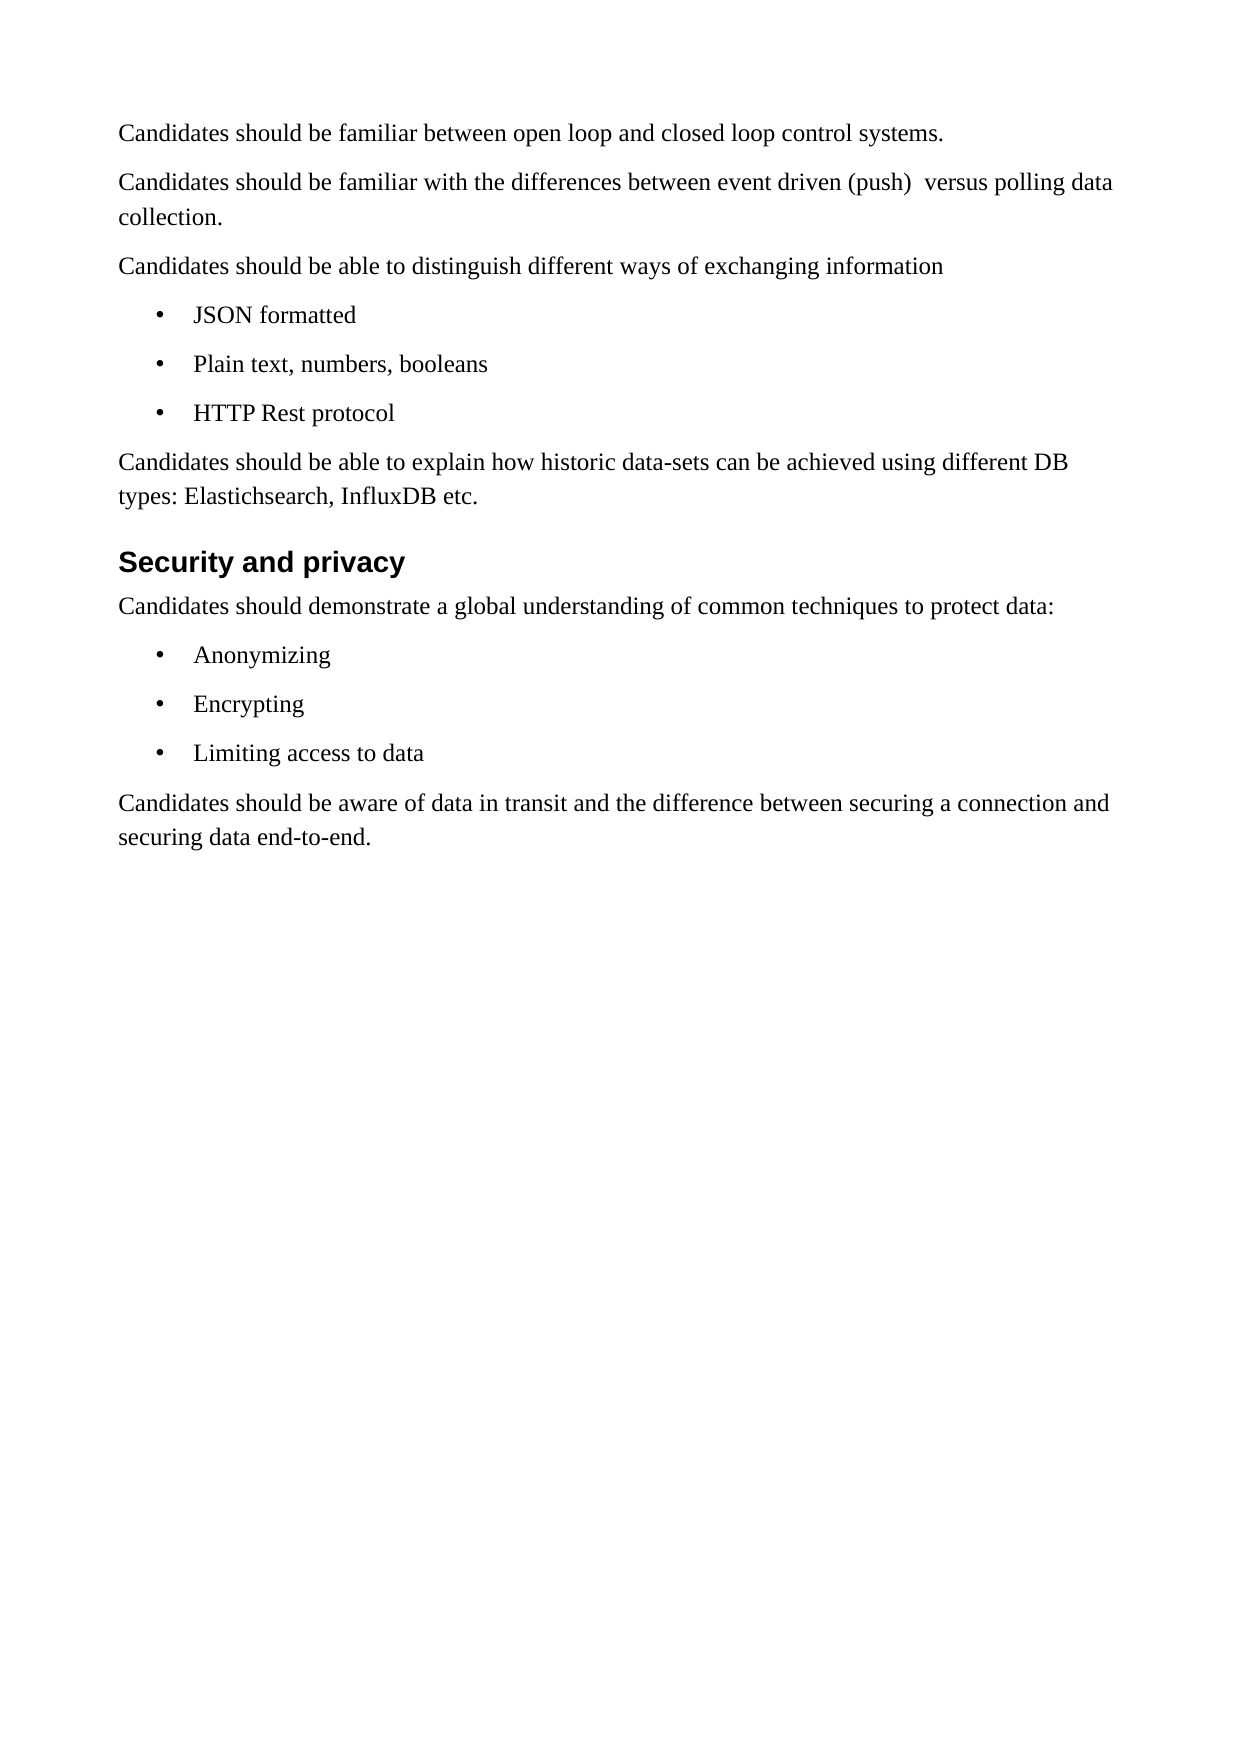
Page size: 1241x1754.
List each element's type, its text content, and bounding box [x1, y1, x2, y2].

text Candidates should be aware of data in transit and the difference between securing a connection and securing data end-to-end. [118, 788, 1122, 851]
list Plain text, numbers, booleans [156, 349, 1122, 378]
text Candidates should be familiar between open loop and closed loop control systems. [118, 118, 1122, 147]
list JSON formatted [156, 300, 1122, 328]
list Limiting access to data [156, 738, 1122, 767]
list Anonymizing [156, 640, 1122, 669]
list Encrypting [156, 689, 1122, 718]
text Candidates should demonstrate a global understanding of common techniques to protect data: [118, 591, 1122, 620]
list HTTP Rest protocol [156, 398, 1122, 427]
subtitle Security and privacy [118, 545, 1122, 579]
text Candidates should be familiar with the differences between event driven (push) versus polling data collection. [118, 167, 1122, 230]
text Candidates should be able to distinguish different ways of exchanging information [118, 251, 1122, 279]
text Candidates should be able to explain how historic data-sets can be achieved using different DB types: Elastichsearch, InfluxDB etc. [118, 447, 1122, 510]
